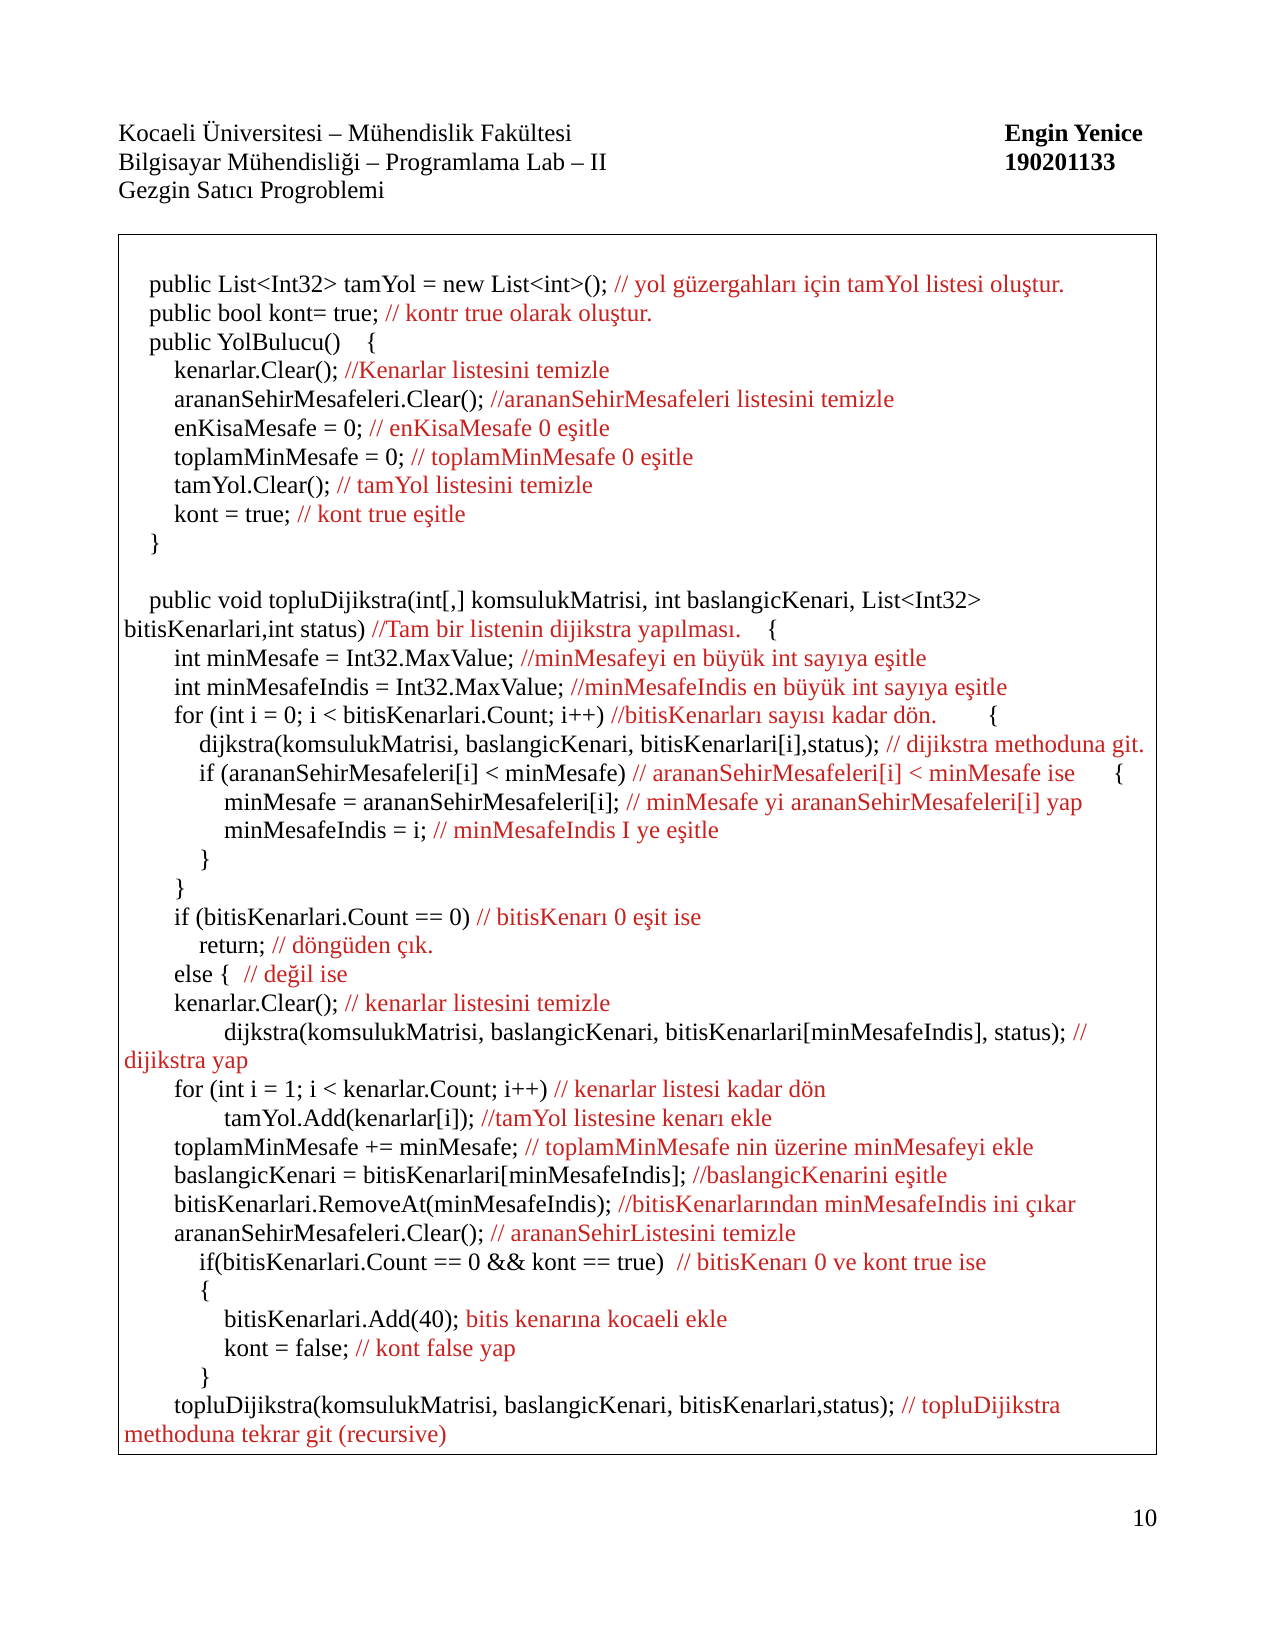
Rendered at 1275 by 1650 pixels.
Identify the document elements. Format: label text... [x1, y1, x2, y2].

table_header public List<Int32> tamYol = new List<int>(); // yol güzergahları için tamYol listesi oluştur. public bool kont= true; // kontr true olarak oluştur. public YolBulucu() { kenarlar.Clear(); //Kenarlar listesini temizle arananSehirMesafeleri.Clear(); //arananSehirMesafeleri listesini temizle enKisaMesafe = 0; // enKisaMesafe 0 eşitle toplamMinMesafe = 0; // toplamMinMesafe 0 eşitle tamYol.Clear(); // tamYol listesini temizle kont = true; // kont true eşitle } public void topluDijikstra(int[,] komsulukMatrisi, int baslangicKenari, List<Int32> bitisKenarlari,int status) //Tam bir listenin dijikstra yapılması. { int minMesafe = Int32.MaxValue; //minMesafeyi en büyük int sayıya eşitle int minMesafeIndis = Int32.MaxValue; //minMesafeIndis en büyük int sayıya eşitle for (int i = 0; i < bitisKenarlari.Count; i++) //bitisKenarları sayısı kadar dön. { dijkstra(komsulukMatrisi, baslangicKenari, bitisKenarlari[i],status); // dijikstra methoduna git. if (arananSehirMesafeleri[i] < minMesafe) // arananSehirMesafeleri[i] < minMesafe ise { minMesafe = arananSehirMesafeleri[i]; // minMesafe yi arananSehirMesafeleri[i] yap minMesafeIndis = i; // minMesafeIndis I ye eşitle } } if (bitisKenarlari.Count == 0) // bitisKenarı 0 eşit ise return; // döngüden çık. else { // değil ise kenarlar.Clear(); // kenarlar listesini temizle dijkstra(komsulukMatrisi, baslangicKenari, bitisKenarlari[minMesafeIndis], status); // dijikstra yap for (int i = 1; i < kenarlar.Count; i++) // kenarlar listesi kadar dön tamYol.Add(kenarlar[i]); //tamYol listesine kenarı ekle toplamMinMesafe += minMesafe; // toplamMinMesafe nin üzerine minMesafeyi ekle baslangicKenari = bitisKenarlari[minMesafeIndis]; //baslangicKenarini eşitle bitisKenarlari.RemoveAt(minMesafeIndis); //bitisKenarlarından minMesafeIndis ini çıkar arananSehirMesafeleri.Clear(); // arananSehirListesini temizle if(bitisKenarlari.Count == 0 && kont == true) // bitisKenarı 0 ve kont true ise { bitisKenarlari.Add(40); bitis kenarına kocaeli ekle kont = false; // kont false yap } topluDijikstra(komsulukMatrisi, baslangicKenari, bitisKenarlari,status); // topluDijikstra methoduna tekrar git (recursive) [119, 235, 1156, 1454]
